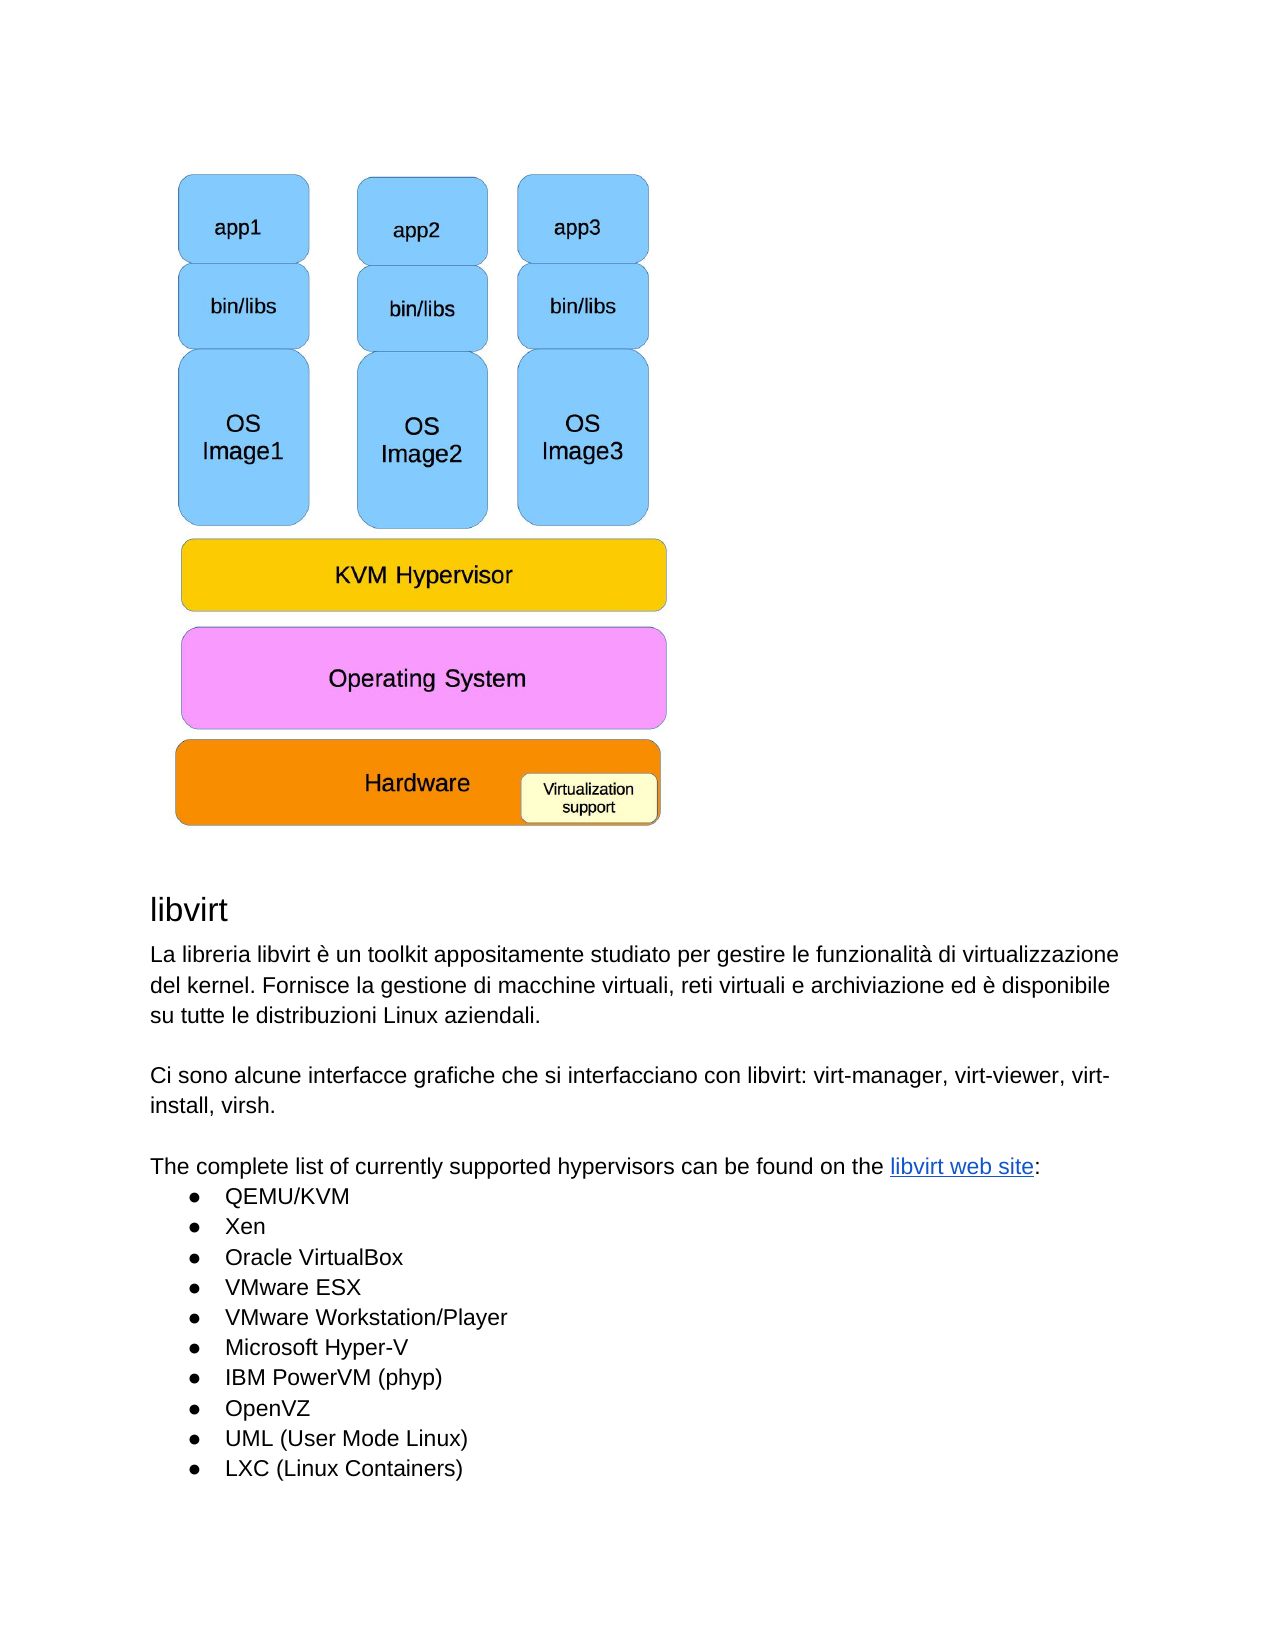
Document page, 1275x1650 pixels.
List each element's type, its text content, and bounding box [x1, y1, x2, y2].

list Oracle VirtualBox [187, 1243, 1125, 1270]
list QEMU/KVM [187, 1183, 1125, 1209]
list VMware ESX [187, 1274, 1125, 1300]
list Xen [187, 1213, 1125, 1240]
list Microsoft Hyper-V [187, 1334, 1125, 1361]
list VMware Workstation/Player [187, 1304, 1125, 1330]
list UML (User Mode Linux) [187, 1425, 1125, 1451]
text La libreria libvirt è un toolkit appositamente studiato per gestire le funzionalità di virtualizzazione del kernel. Fornisce la gestione di macchine virtuali, reti virtuali e archiviazione ed è disponibile su tutte le distribuzioni Linux aziendali. [150, 941, 1125, 1028]
list LXC (Linux Containers) [187, 1455, 1125, 1481]
list OpenVZ [187, 1394, 1125, 1421]
picture [150, 150, 690, 850]
list IBM PowerVM (phyp) [187, 1364, 1125, 1391]
text Ci sono alcune interfacce grafiche che si interfacciano con libvirt: virt-manager, virt-viewer, virt-install, virsh. [150, 1062, 1125, 1119]
subtitle libvirt [150, 891, 1125, 929]
text The complete list of currently supported hypervisors can be found on the libvirt web site: [150, 1153, 1125, 1179]
